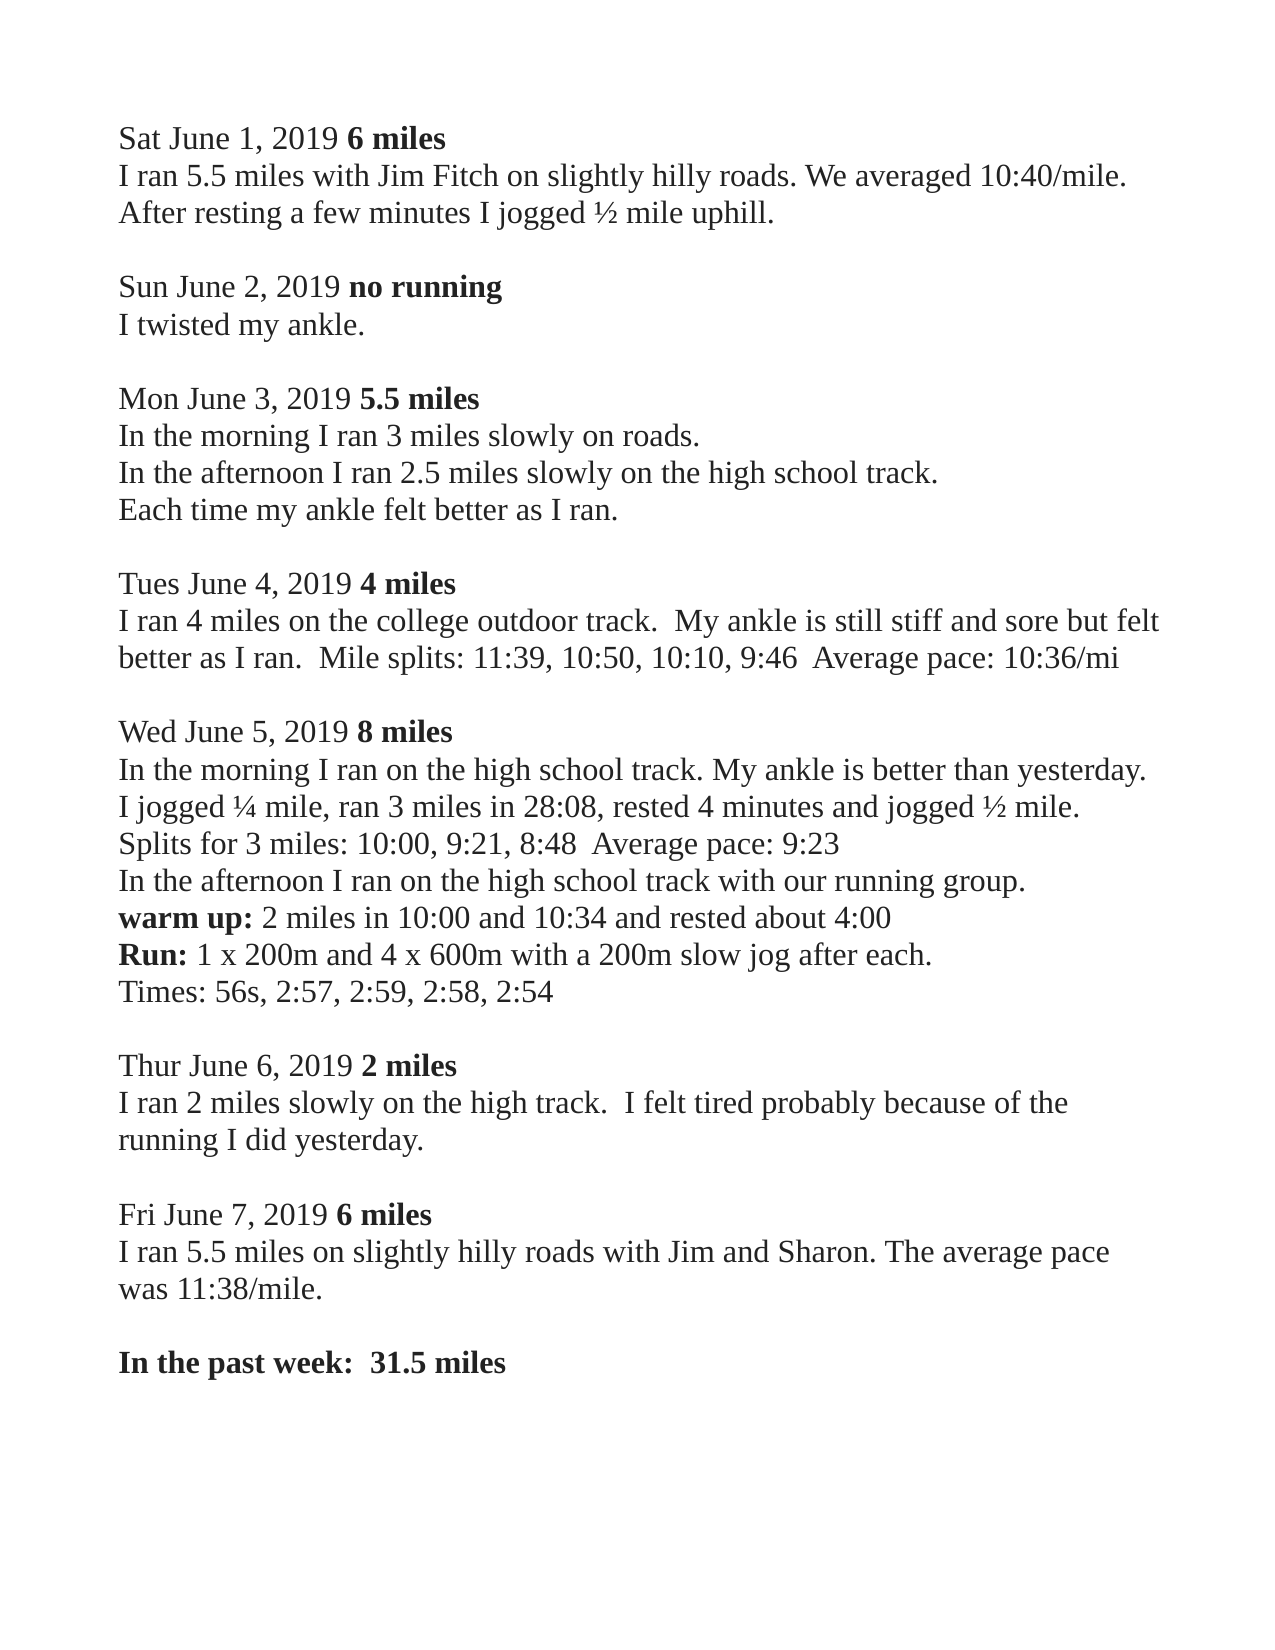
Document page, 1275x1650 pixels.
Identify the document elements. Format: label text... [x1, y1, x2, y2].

text Sat June 1, 2019 6 miles [118, 118, 1161, 156]
text Each time my ankle felt better as I ran. [118, 490, 1161, 527]
text In the past week: 31.5 miles [118, 1343, 1161, 1380]
text In the morning I ran 3 miles slowly on roads. [118, 416, 1161, 453]
text Times: 56s, 2:57, 2:59, 2:58, 2:54 [118, 972, 1161, 1009]
text Splits for 3 miles: 10:00, 9:21, 8:48 Average pace: 9:23 [118, 824, 1161, 861]
text Tues June 4, 2019 4 miles [118, 564, 1161, 601]
text In the afternoon I ran 2.5 miles slowly on the high school track. [118, 453, 1161, 490]
text I jogged ¼ mile, ran 3 miles in 28:08, rested 4 minutes and jogged ½ mile. [118, 787, 1161, 824]
text Fri June 7, 2019 6 miles [118, 1195, 1161, 1232]
text I ran 4 miles on the college outdoor track. My ankle is still stiff and sore but felt better as I ran. Mile splits: 11:39, 10:50, 10:10, 9:46 Average pace: 10:36/mi [118, 601, 1161, 676]
text I ran 5.5 miles on slightly hilly roads with Jim and Sharon. The average pace was 11:38/mile. [118, 1232, 1161, 1306]
text I ran 2 miles slowly on the high track. I felt tired probably because of the running I did yesterday. [118, 1083, 1161, 1158]
text I ran 5.5 miles with Jim Fitch on slightly hilly roads. We averaged 10:40/mile. [118, 156, 1161, 193]
text Run: 1 x 200m and 4 x 600m with a 200m slow jog after each. [118, 935, 1161, 972]
text Wed June 5, 2019 8 miles [118, 713, 1161, 750]
text Thur June 6, 2019 2 miles [118, 1046, 1161, 1083]
text warm up: 2 miles in 10:00 and 10:34 and rested about 4:00 [118, 898, 1161, 935]
text In the afternoon I ran on the high school track with our running group. [118, 861, 1161, 898]
text I twisted my ankle. [118, 305, 1161, 342]
text Mon June 3, 2019 5.5 miles [118, 379, 1161, 416]
text After resting a few minutes I jogged ½ mile uphill. [118, 193, 1161, 231]
text Sun June 2, 2019 no running [118, 268, 1161, 305]
text In the morning I ran on the high school track. My ankle is better than yesterday. [118, 750, 1161, 787]
